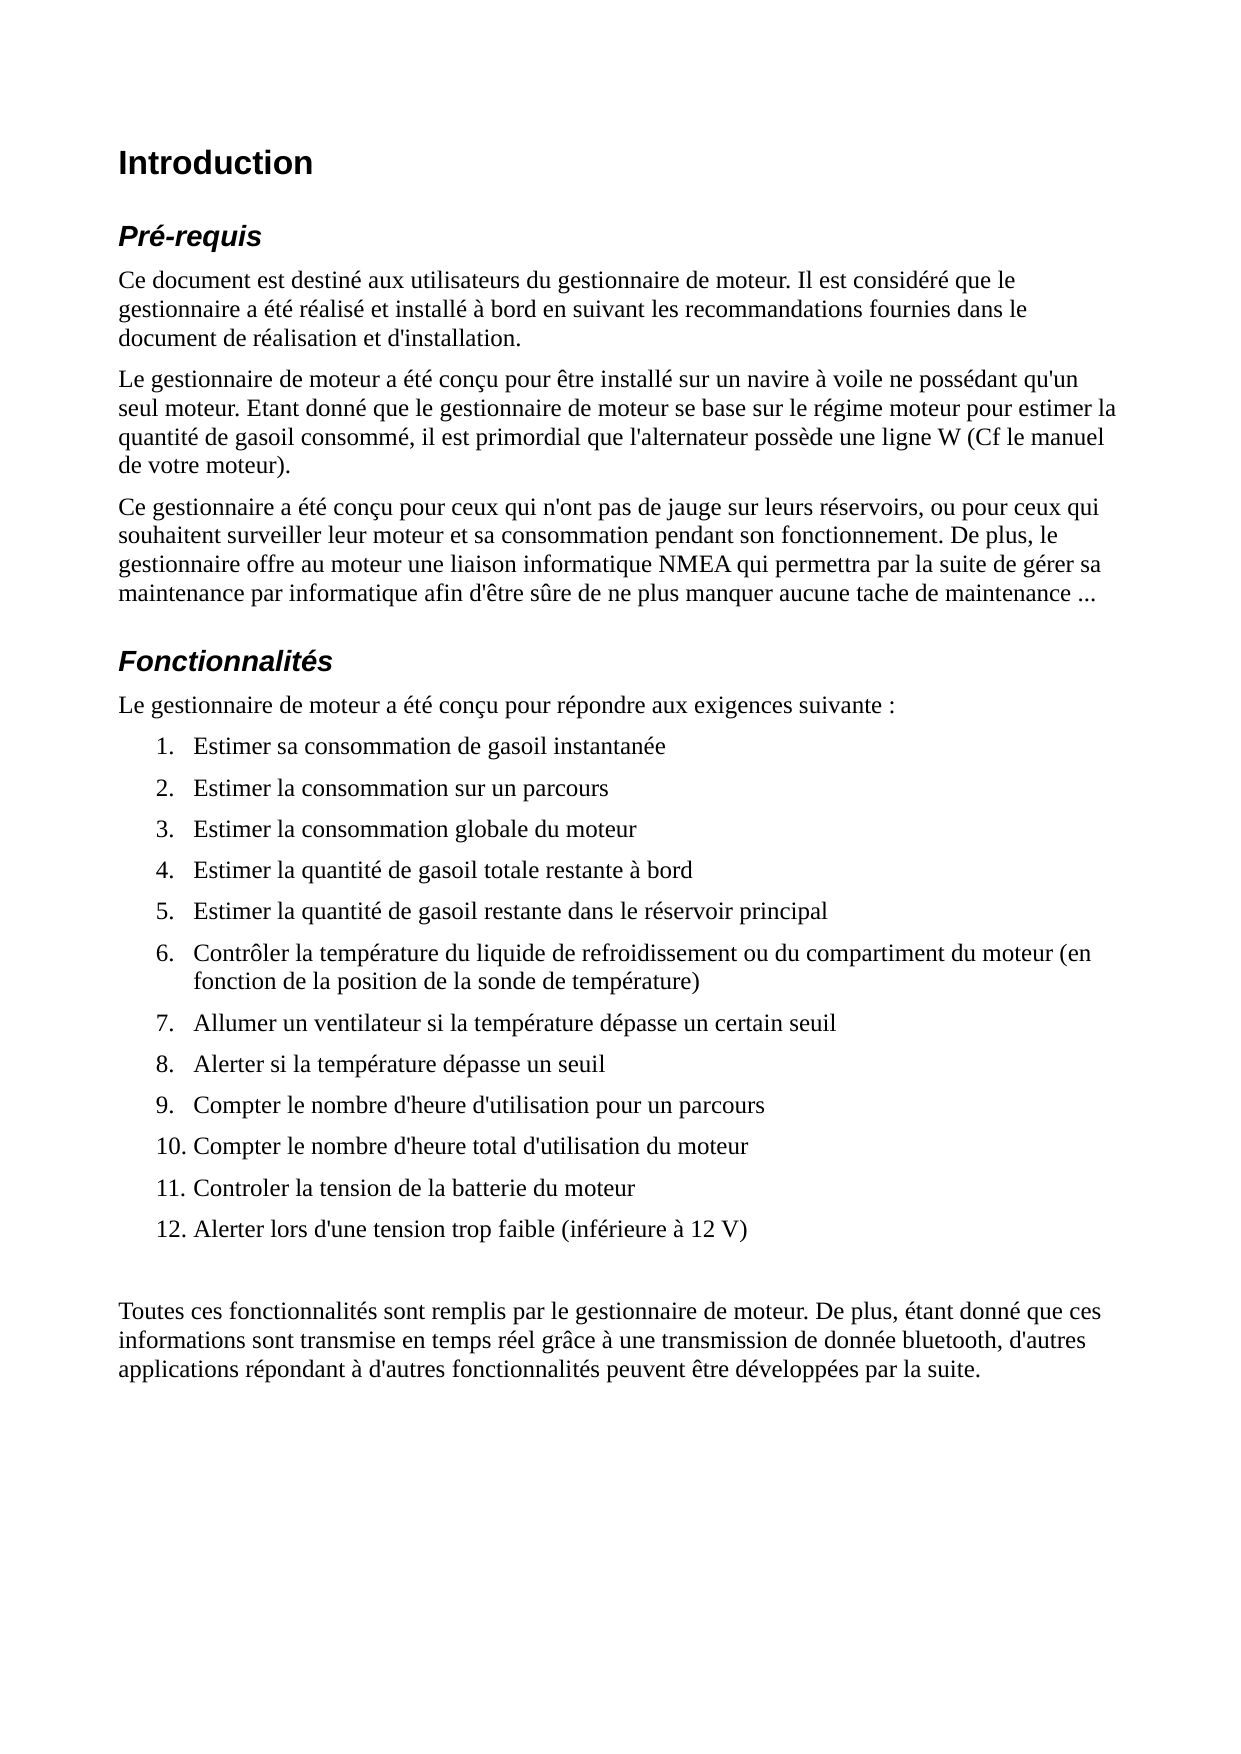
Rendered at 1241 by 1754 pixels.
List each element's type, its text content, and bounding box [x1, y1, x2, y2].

list Allumer un ventilateur si la température dépasse un certain seuil [156, 1008, 1122, 1036]
text Ce document est destiné aux utilisateurs du gestionnaire de moteur. Il est considéré que le gestionnaire a été réalisé et installé à bord en suivant les recommandations fournies dans le document de réalisation et d'installation. [118, 265, 1122, 352]
subtitle Fonctionnalités [118, 644, 1122, 678]
list Contrôler la température du liquide de refroidissement ou du compartiment du moteur (en fonction de la position de la sonde de température) [156, 938, 1122, 995]
text Le gestionnaire de moteur a été conçu pour être installé sur un navire à voile ne possédant qu'un seul moteur. Etant donné que le gestionnaire de moteur se base sur le régime moteur pour estimer la quantité de gasoil consommé, il est primordial que l'alternateur possède une ligne W (Cf le manuel de votre moteur). [118, 364, 1122, 479]
text Le gestionnaire de moteur a été conçu pour répondre aux exigences suivante : [118, 690, 1122, 719]
list Alerter lors d'une tension trop faible (inférieure à 12 V) [156, 1214, 1122, 1243]
subtitle Pré-requis [118, 219, 1122, 253]
list Alerter si la température dépasse un seuil [156, 1049, 1122, 1078]
text Toutes ces fonctionnalités sont remplis par le gestionnaire de moteur. De plus, étant donné que ces informations sont transmise en temps réel grâce à une transmission de donnée bluetooth, d'autres applications répondant à d'autres fonctionnalités peuvent être développées par la suite. [118, 1296, 1122, 1383]
text Ce gestionnaire a été conçu pour ceux qui n'ont pas de jauge sur leurs réservoirs, ou pour ceux qui souhaitent surveiller leur moteur et sa consommation pendant son fonctionnement. De plus, le gestionnaire offre au moteur une liaison informatique NMEA qui permettra par la suite de gérer sa maintenance par informatique afin d'être sûre de ne plus manquer aucune tache de maintenance ... [118, 492, 1122, 607]
subtitle Introduction [118, 143, 1122, 182]
list Compter le nombre d'heure total d'utilisation du moteur [156, 1131, 1122, 1160]
list Estimer sa consommation de gasoil instantanée [156, 731, 1122, 760]
list Controler la tension de la batterie du moteur [156, 1173, 1122, 1201]
list Compter le nombre d'heure d'utilisation pour un parcours [156, 1090, 1122, 1119]
list Estimer la quantité de gasoil restante dans le réservoir principal [156, 896, 1122, 925]
list Estimer la consommation globale du moteur [156, 814, 1122, 843]
list Estimer la quantité de gasoil totale restante à bord [156, 855, 1122, 884]
list Estimer la consommation sur un parcours [156, 773, 1122, 801]
